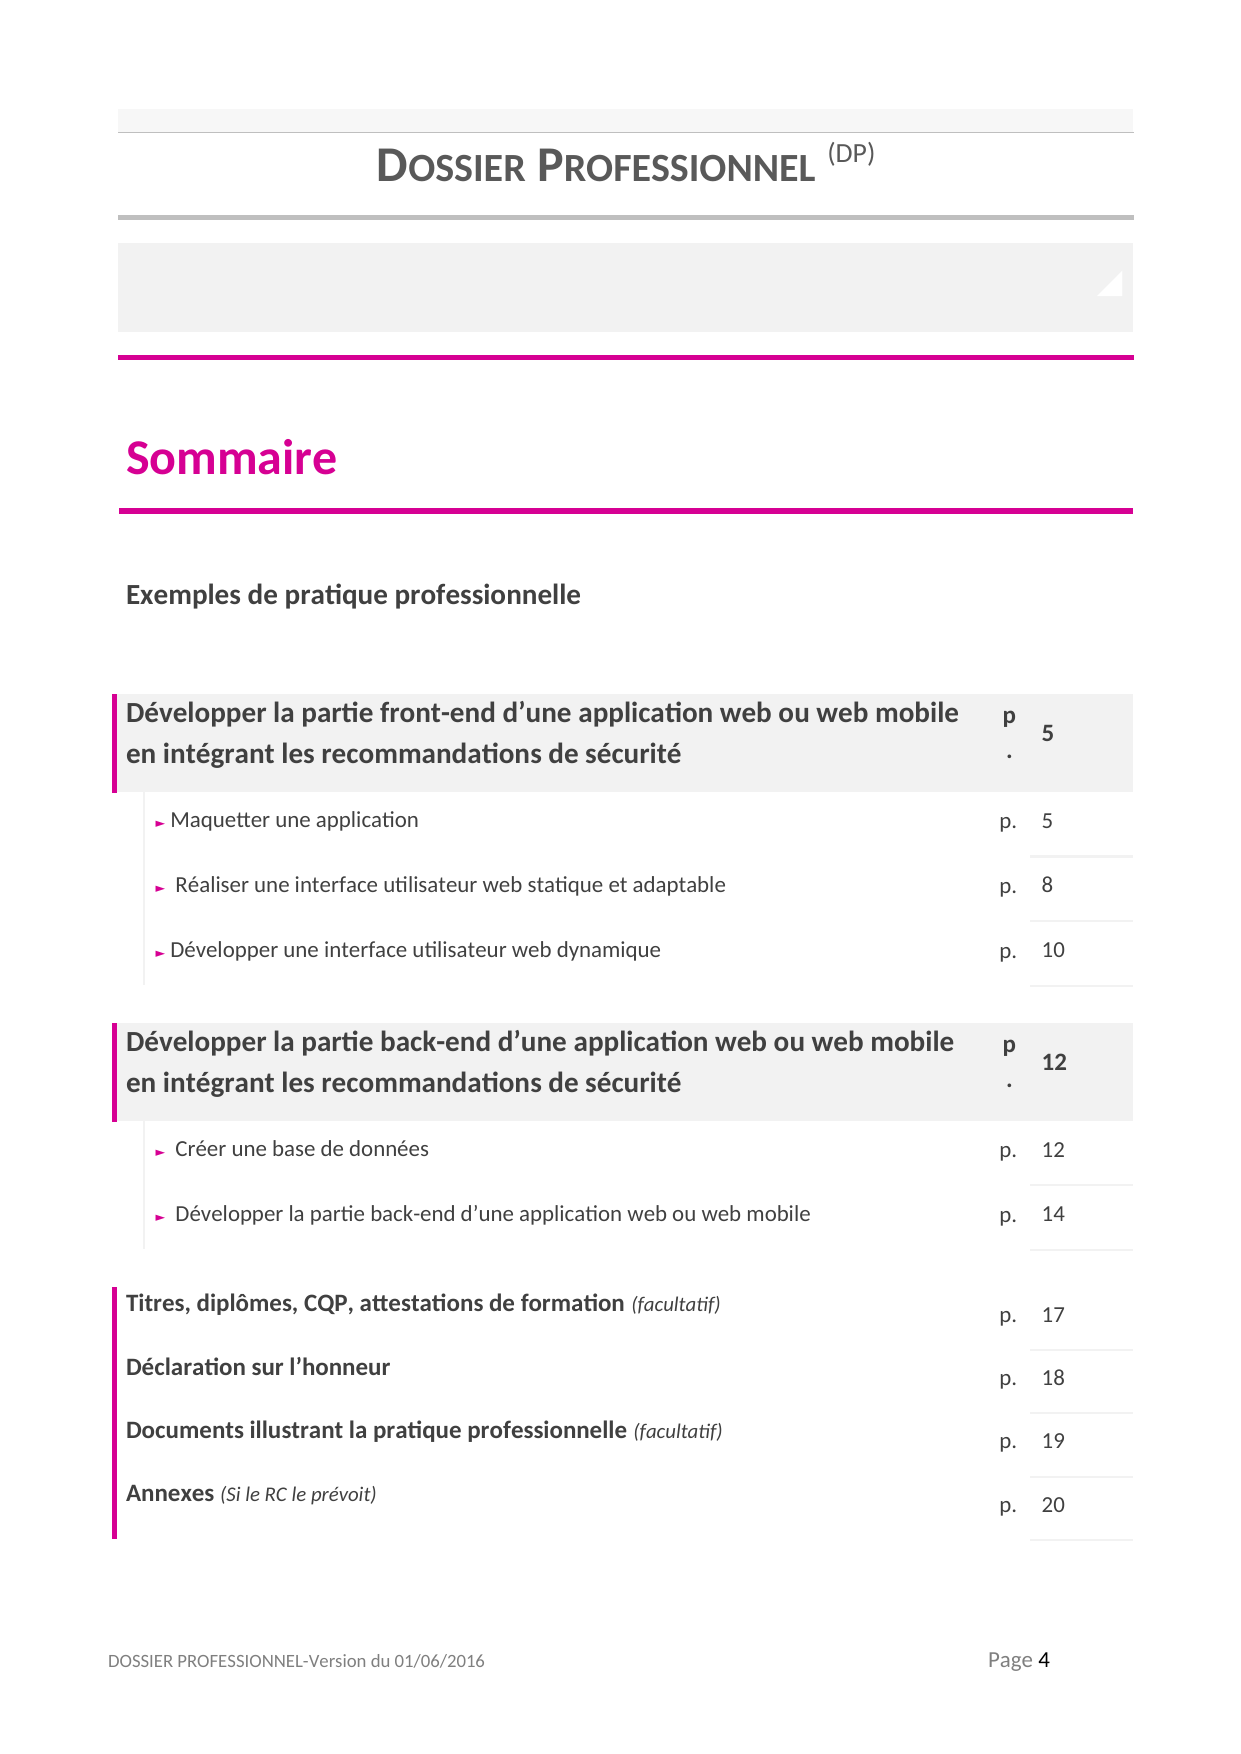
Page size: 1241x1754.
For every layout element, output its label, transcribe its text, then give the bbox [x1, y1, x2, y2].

table_cell Titres, diplômes, CQP, attestations de formation (facultatif) [117, 1287, 988, 1349]
table_cell ► Développer la partie back-end d’une application web ou web mobile [145, 1184, 988, 1249]
table_cell [988, 1249, 1030, 1287]
table_cell 8 [1030, 858, 1133, 920]
table_cell [144, 1249, 988, 1287]
table_cell p. [988, 792, 1030, 855]
table_cell [1030, 987, 1133, 1023]
table_cell [115, 985, 144, 1023]
table_cell 12 [1030, 1023, 1133, 1121]
table_cell [115, 793, 143, 855]
table_cell 10 [1030, 922, 1133, 985]
table_cell p. [988, 1349, 1030, 1412]
table_cell p. [988, 1184, 1030, 1249]
table_cell 20 [1030, 1478, 1133, 1539]
table_cell Développer la partie front-end d’une application web ou web mobile en intégrant les recommandations de sécurité [117, 694, 988, 792]
table_cell ► Développer une interface utilisateur web dynamique [145, 920, 988, 985]
table_cell Annexes (Si le RC le prévoit) [117, 1476, 988, 1539]
table_cell 19 [1030, 1414, 1133, 1476]
table_cell p. [988, 920, 1030, 985]
table_cell 17 [1030, 1287, 1133, 1349]
table_cell ► Maquetter une application [145, 792, 988, 855]
table_cell Développer la partie back-end d’une application web ou web mobile en intégrant les recommandations de sécurité [117, 1023, 988, 1121]
table_cell p. [988, 1121, 1030, 1184]
table_cell [1030, 1251, 1133, 1287]
table_cell ► Réaliser une interface utilisateur web statique et adaptable [145, 855, 988, 920]
table_cell p. [988, 694, 1030, 792]
table_cell Déclaration sur l’honneur [117, 1349, 988, 1412]
table_cell [988, 985, 1030, 1023]
table_cell p. [988, 1412, 1030, 1476]
table_cell p. [988, 855, 1030, 920]
table_cell [115, 920, 143, 985]
table_cell 12 [1030, 1121, 1133, 1184]
table_cell Documents illustrant la pratique professionnelle (facultatif) [117, 1412, 988, 1476]
table_cell [115, 1184, 143, 1249]
table_cell 18 [1030, 1351, 1133, 1412]
table_cell Exemples de pratique professionnelle [115, 508, 1133, 694]
table_cell [115, 1249, 144, 1287]
table_header Sommaire [115, 426, 1133, 508]
table_cell [115, 1122, 143, 1184]
table_cell [115, 855, 143, 920]
table_cell p. [988, 1476, 1030, 1539]
table_cell ► Créer une base de données [145, 1121, 988, 1184]
table_cell 14 [1030, 1186, 1133, 1249]
table_cell 5 [1030, 792, 1133, 855]
table_cell 5 [1030, 694, 1133, 792]
table_cell p. [988, 1023, 1030, 1121]
table_cell p. [988, 1287, 1030, 1349]
table_cell [144, 985, 988, 1023]
